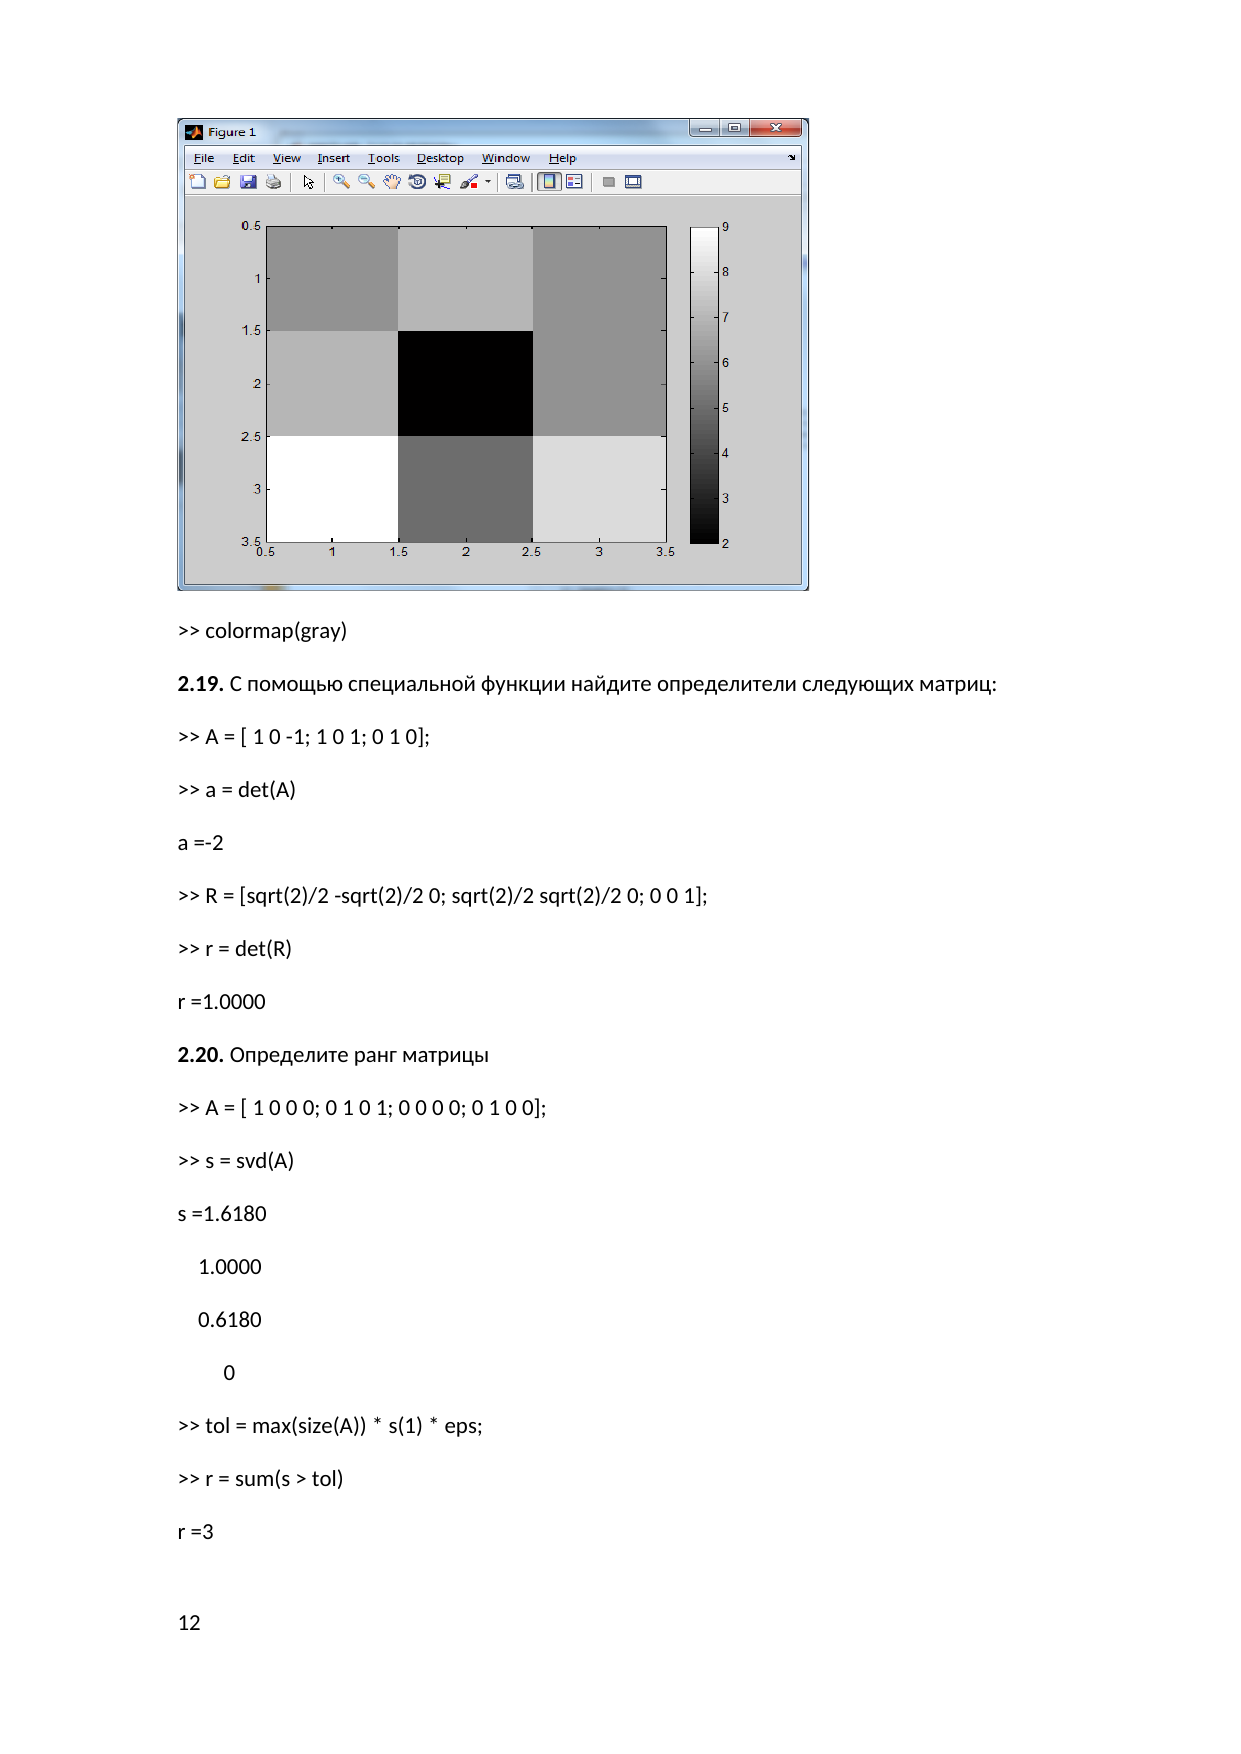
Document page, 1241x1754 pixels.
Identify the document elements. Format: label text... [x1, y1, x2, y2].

text >> colormap(gray) [177, 616, 1152, 644]
text 0 [177, 1358, 1152, 1386]
text 0.6180 [177, 1305, 1152, 1333]
text a =-2 [177, 828, 1152, 856]
text >> A = [ 1 0 0 0; 0 1 0 1; 0 0 0 0; 0 1 0 0]; [177, 1093, 1152, 1121]
text 2.20. Определите ранг матрицы [177, 1040, 1152, 1068]
text >> A = [ 1 0 -1; 1 0 1; 0 1 0]; [177, 722, 1152, 750]
text >> r = det(R) [177, 934, 1152, 962]
picture [177, 118, 810, 591]
text r =1.0000 [177, 987, 1152, 1015]
text >> tol = max(size(A)) * s(1) * eps; [177, 1411, 1152, 1439]
text 2.19. С помощью специальной функции найдите определители следующих матриц: [177, 669, 1152, 697]
text >> R = [sqrt(2)/2 -sqrt(2)/2 0; sqrt(2)/2 sqrt(2)/2 0; 0 0 1]; [177, 881, 1152, 909]
text >> r = sum(s > tol) [177, 1464, 1152, 1492]
text 1.0000 [177, 1252, 1152, 1280]
text s =1.6180 [177, 1199, 1152, 1227]
text r =3 [177, 1517, 1152, 1545]
text >> s = svd(A) [177, 1146, 1152, 1174]
text >> a = det(A) [177, 775, 1152, 803]
